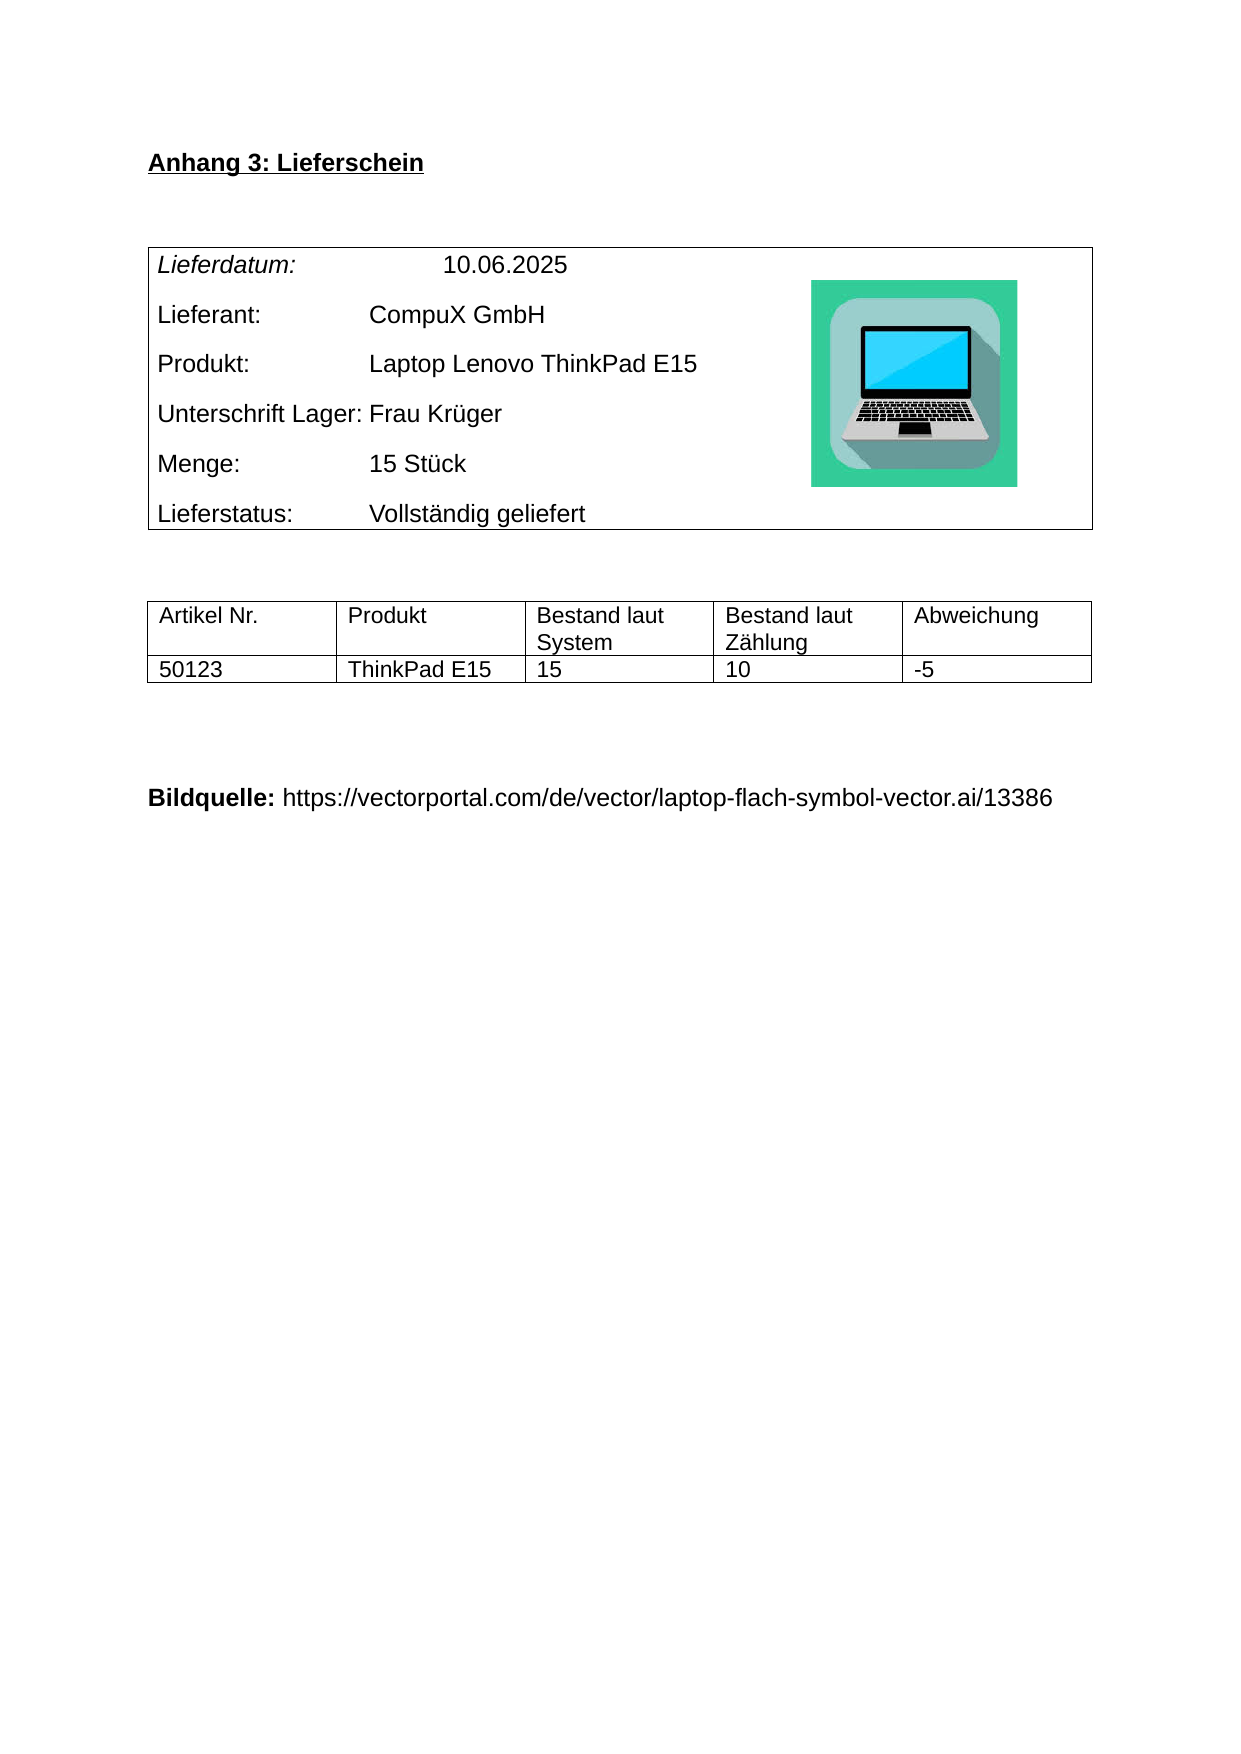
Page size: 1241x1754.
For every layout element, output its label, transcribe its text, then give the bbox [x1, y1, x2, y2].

table_header Abweichung [903, 602, 1091, 655]
table_cell 10 [714, 656, 902, 682]
table_cell 15 [526, 656, 713, 682]
text [1018, 297, 1092, 328]
text Unterschrift Lager: Frau Krüger [149, 396, 811, 428]
table_cell ThinkPad E15 [337, 656, 525, 682]
table_header Produkt [337, 602, 525, 655]
table_header Bestand laut Zählung [714, 602, 902, 655]
text [1018, 396, 1092, 428]
table_header Artikel Nr. [148, 602, 336, 655]
table_cell -5 [903, 656, 1091, 682]
text [1018, 446, 1092, 478]
text [1018, 346, 1092, 378]
text Anhang 3: Lieferschein [148, 148, 1093, 176]
text Lieferant: CompuX GmbH [149, 297, 811, 328]
text Bildquelle: https://vectorportal.com/de/vector/laptop-flach-symbol-vector.ai/13386 [148, 783, 1093, 811]
text Lieferstatus: Vollständig geliefert [149, 495, 1092, 529]
table_cell 50123 [148, 656, 336, 682]
text Lieferdatum: 10.06.2025 [149, 248, 1092, 279]
table_header Bestand laut System [526, 602, 713, 655]
text Menge: 15 Stück [149, 446, 811, 478]
text Produkt: Laptop Lenovo ThinkPad E15 [149, 346, 811, 378]
